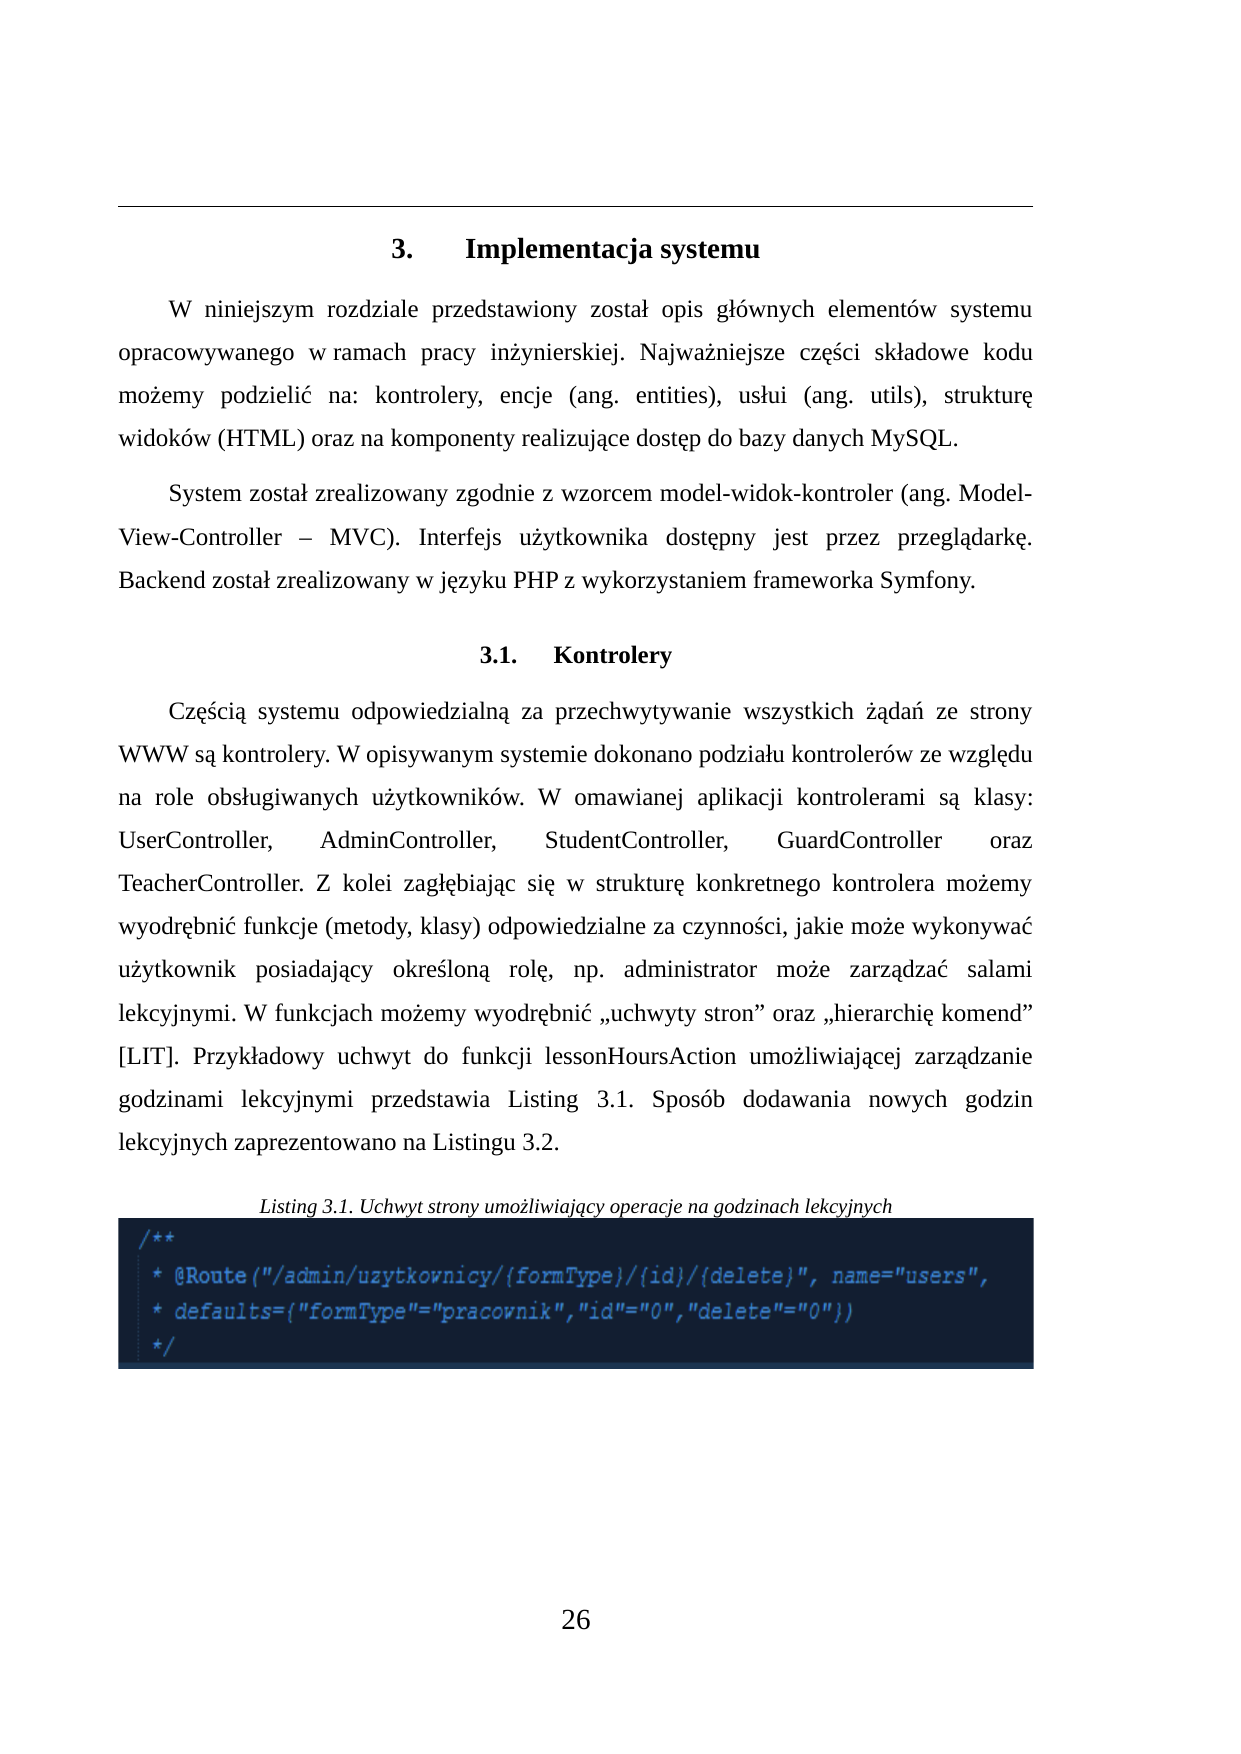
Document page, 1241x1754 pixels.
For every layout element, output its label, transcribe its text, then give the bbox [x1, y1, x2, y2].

text System został zrealizowany zgodnie z wzorcem model-widok-kontroler (ang. Model-View-Controller – MVC). Interfejs użytkownika dostępny jest przez przeglądarkę. Backend został zrealizowany w języku PHP z wykorzystaniem frameworka Symfony. [118, 478, 1033, 593]
subtitle Implementacja systemu [118, 231, 1033, 265]
text Częścią systemu odpowiedzialną za przechwytywanie wszystkich żądań ze strony WWW są kontrolery. W opisywanym systemie dokonano podziału kontrolerów ze względu na role obsługiwanych użytkowników. W omawianej aplikacji kontrolerami są klasy: UserController, AdminController, StudentController, GuardController oraz TeacherController. Z kolei zagłębiając się w strukturę konkretnego kontrolera możemy wyodrębnić funkcje (metody, klasy) odpowiedzialne za czynności, jakie może wykonywać użytkownik posiadający określoną rolę, np. administrator może zarządzać salami lekcyjnymi. W funkcjach możemy wyodrębnić „uchwyty stron” oraz „hierarchię komend” [LIT]. Przykładowy uchwyt do funkcji lessonHoursAction umożliwiającej zarządzanie godzinami lekcyjnymi przedstawia Listing 3.1. Sposób dodawania nowych godzin lekcyjnych zaprezentowano na Listingu 3.2. [118, 696, 1033, 1156]
text W niniejszym rozdziale przedstawiony został opis głównych elementów systemu opracowywanego w ramach pracy inżynierskiej. Najważniejsze części składowe kodu możemy podzielić na: kontrolery, encje (ang. entities), usłui (ang. utils), strukturę widoków (HTML) oraz na komponenty realizujące dostęp do bazy danych MySQL. [118, 294, 1033, 452]
list Listing 3.1. Uchwyt strony umożliwiający operacje na godzinach lekcyjnych [118, 1194, 1034, 1218]
subtitle Kontrolery [118, 640, 1033, 669]
picture [118, 1218, 1034, 1369]
